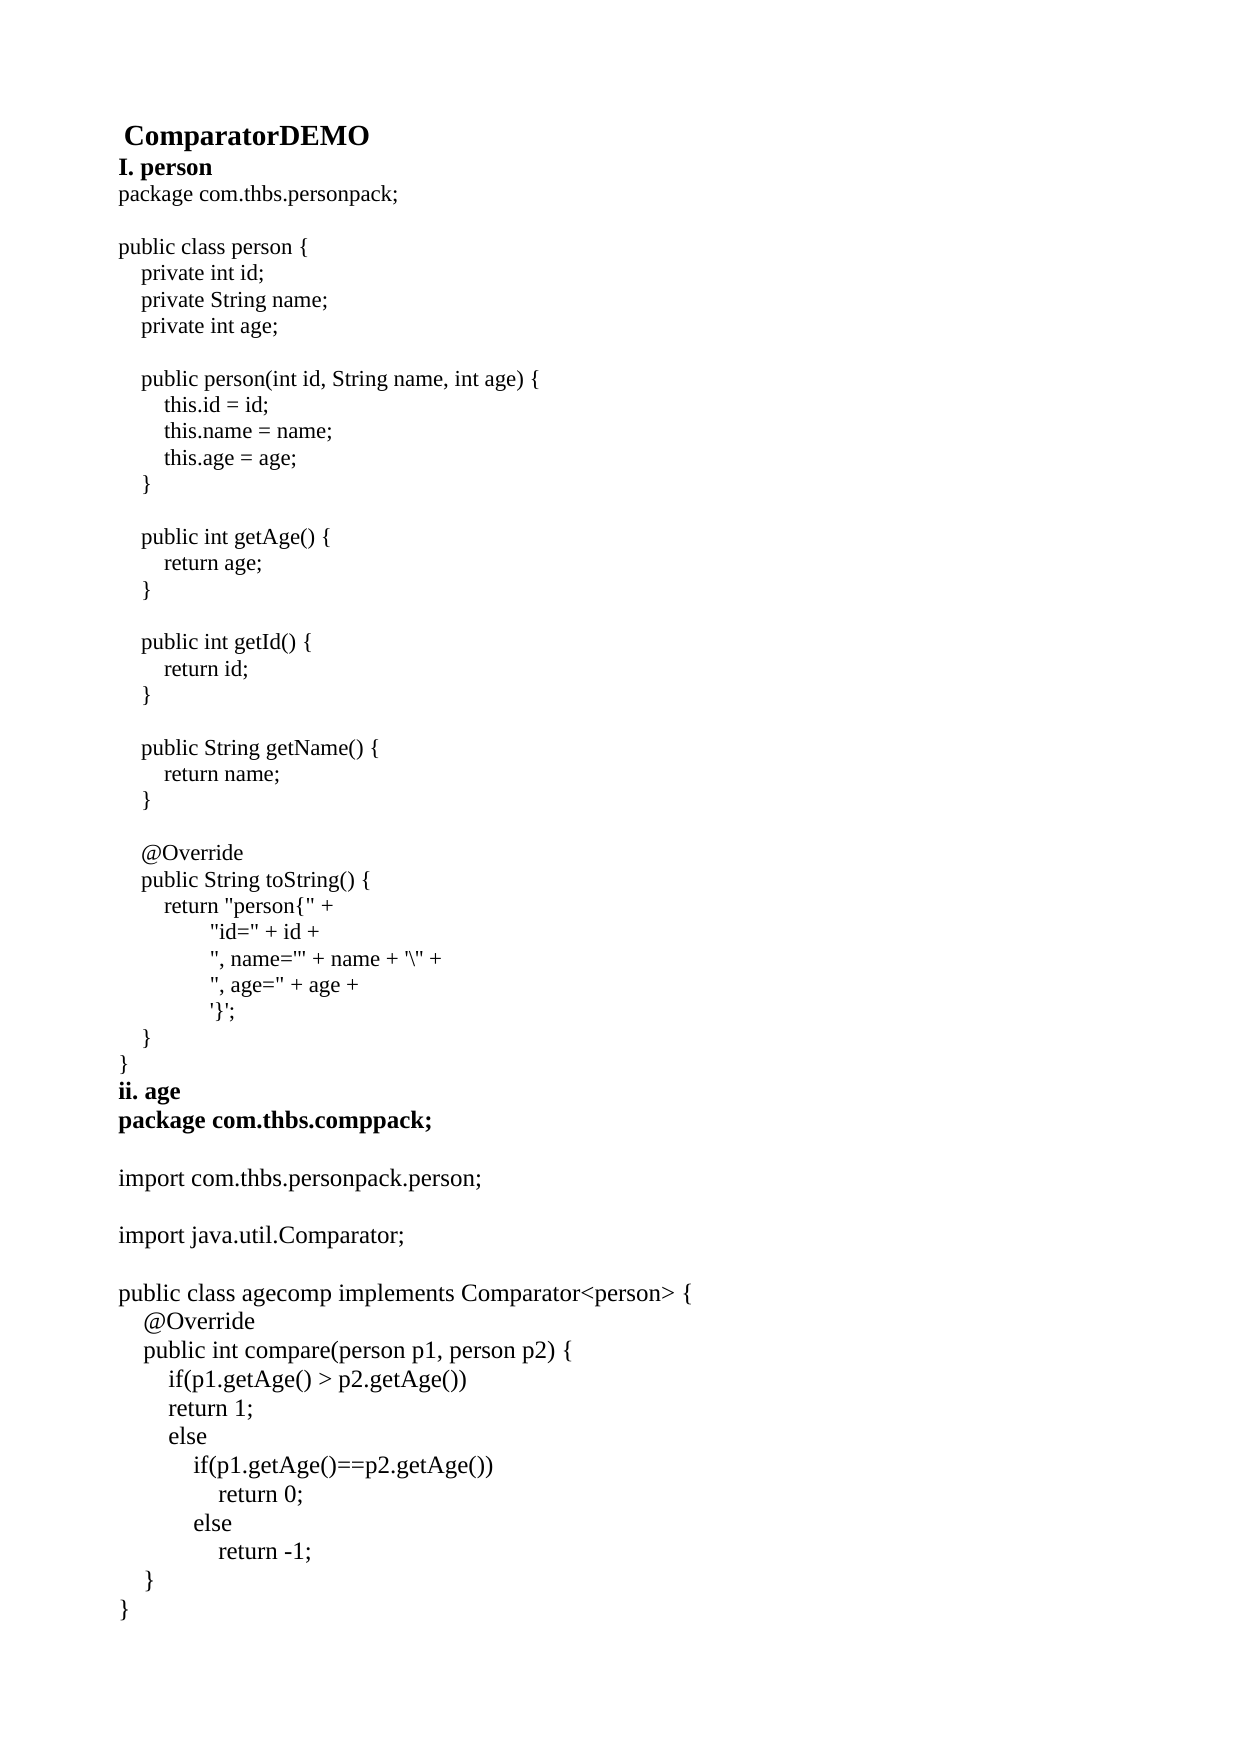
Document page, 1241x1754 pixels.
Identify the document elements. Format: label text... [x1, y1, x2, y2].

text public int compare(person p1, person p2) { [118, 1335, 1122, 1364]
text @Override [118, 1306, 1122, 1335]
text package com.thbs.comppack; [118, 1105, 1122, 1134]
text else [118, 1421, 1122, 1450]
text private String name; [118, 286, 1122, 312]
text private int id; [118, 259, 1122, 286]
text package com.thbs.personpack; [118, 180, 1122, 207]
text return "person{" + [118, 892, 1122, 918]
text ii. age [118, 1076, 1122, 1105]
text @Override [118, 839, 1122, 866]
text public String getName() { [118, 734, 1122, 760]
text return name; [118, 760, 1122, 787]
text import com.thbs.personpack.person; [118, 1163, 1122, 1191]
text return age; [118, 549, 1122, 576]
text public int getId() { [118, 628, 1122, 655]
text ", name='" + name + '\'' + [118, 945, 1122, 971]
text this.age = age; [118, 444, 1122, 470]
text } [118, 787, 1122, 813]
text } [118, 1050, 1122, 1076]
text public class person { [118, 233, 1122, 259]
text "id=" + id + [118, 918, 1122, 945]
text if(p1.getAge()==p2.getAge()) [118, 1450, 1122, 1479]
text ComparatorDEMO [118, 118, 1122, 152]
text public person(int id, String name, int age) { [118, 365, 1122, 391]
text return 1; [118, 1393, 1122, 1421]
text '}'; [118, 997, 1122, 1024]
text } [118, 576, 1122, 602]
text public class agecomp implements Comparator<person> { [118, 1278, 1122, 1306]
text return -1; [118, 1536, 1122, 1565]
text return 0; [118, 1479, 1122, 1508]
text public int getAge() { [118, 523, 1122, 549]
text } [118, 1024, 1122, 1050]
text this.name = name; [118, 418, 1122, 444]
text import java.util.Comparator; [118, 1220, 1122, 1249]
text return id; [118, 655, 1122, 681]
text I. person [118, 152, 1122, 180]
text } [118, 1594, 1122, 1623]
text ", age=" + age + [118, 971, 1122, 997]
text } [118, 470, 1122, 497]
text if(p1.getAge() > p2.getAge()) [118, 1364, 1122, 1393]
text private int age; [118, 312, 1122, 338]
text this.id = id; [118, 391, 1122, 418]
text } [118, 681, 1122, 707]
text } [118, 1565, 1122, 1594]
text public String toString() { [118, 866, 1122, 892]
text else [118, 1508, 1122, 1536]
